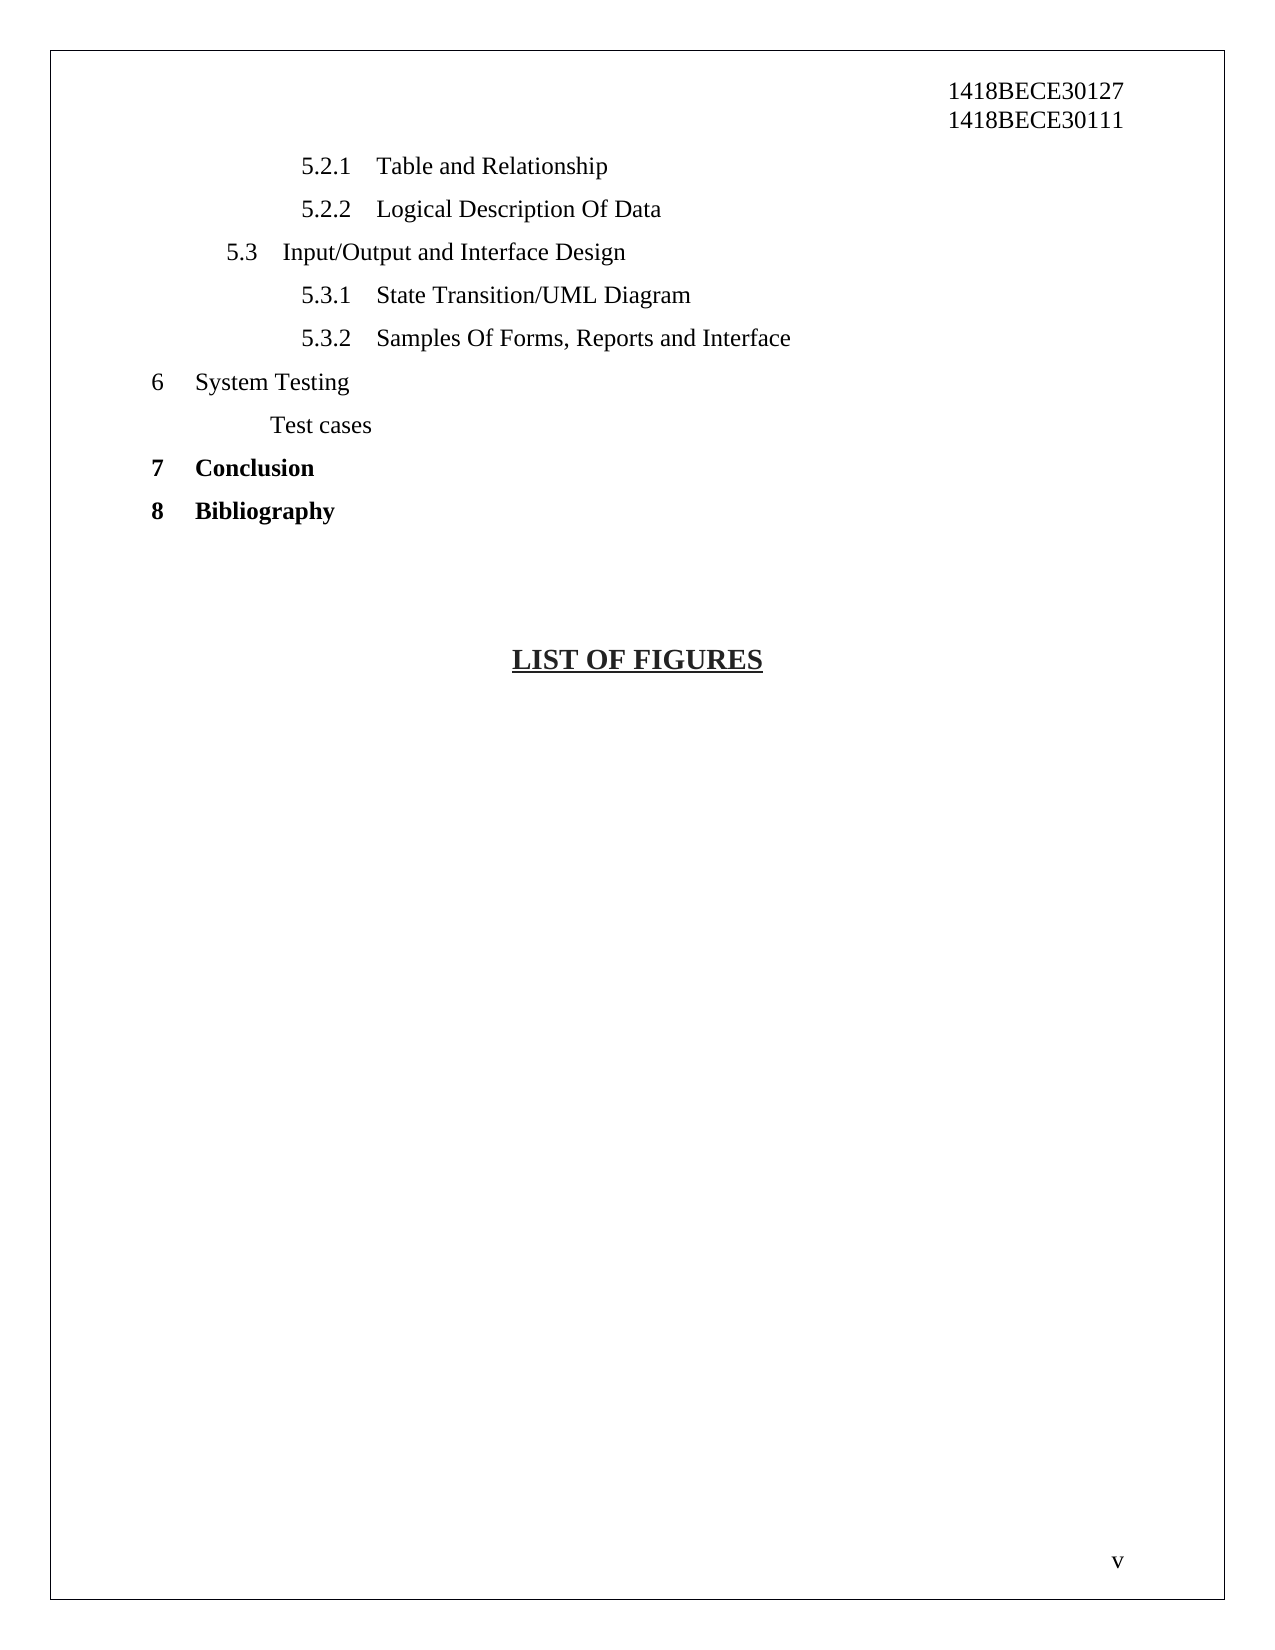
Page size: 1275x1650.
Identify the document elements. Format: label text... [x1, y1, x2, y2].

text 7 Conclusion [151, 453, 1124, 482]
text LIST OF FIGURES [151, 642, 1124, 676]
text Test cases [270, 410, 1124, 438]
text 5.2.2 Logical Description Of Data [301, 194, 1124, 223]
text 5.3 Input/Output and Interface Design [226, 237, 1124, 266]
text 5.2.1 Table and Relationship [301, 151, 1124, 180]
text 5.3.1 State Transition/UML Diagram [301, 280, 1124, 309]
text 6 System Testing [151, 367, 1124, 395]
text 8 Bibliography [151, 496, 1124, 525]
text 5.3.2 Samples Of Forms, Reports and Interface [301, 323, 1124, 352]
